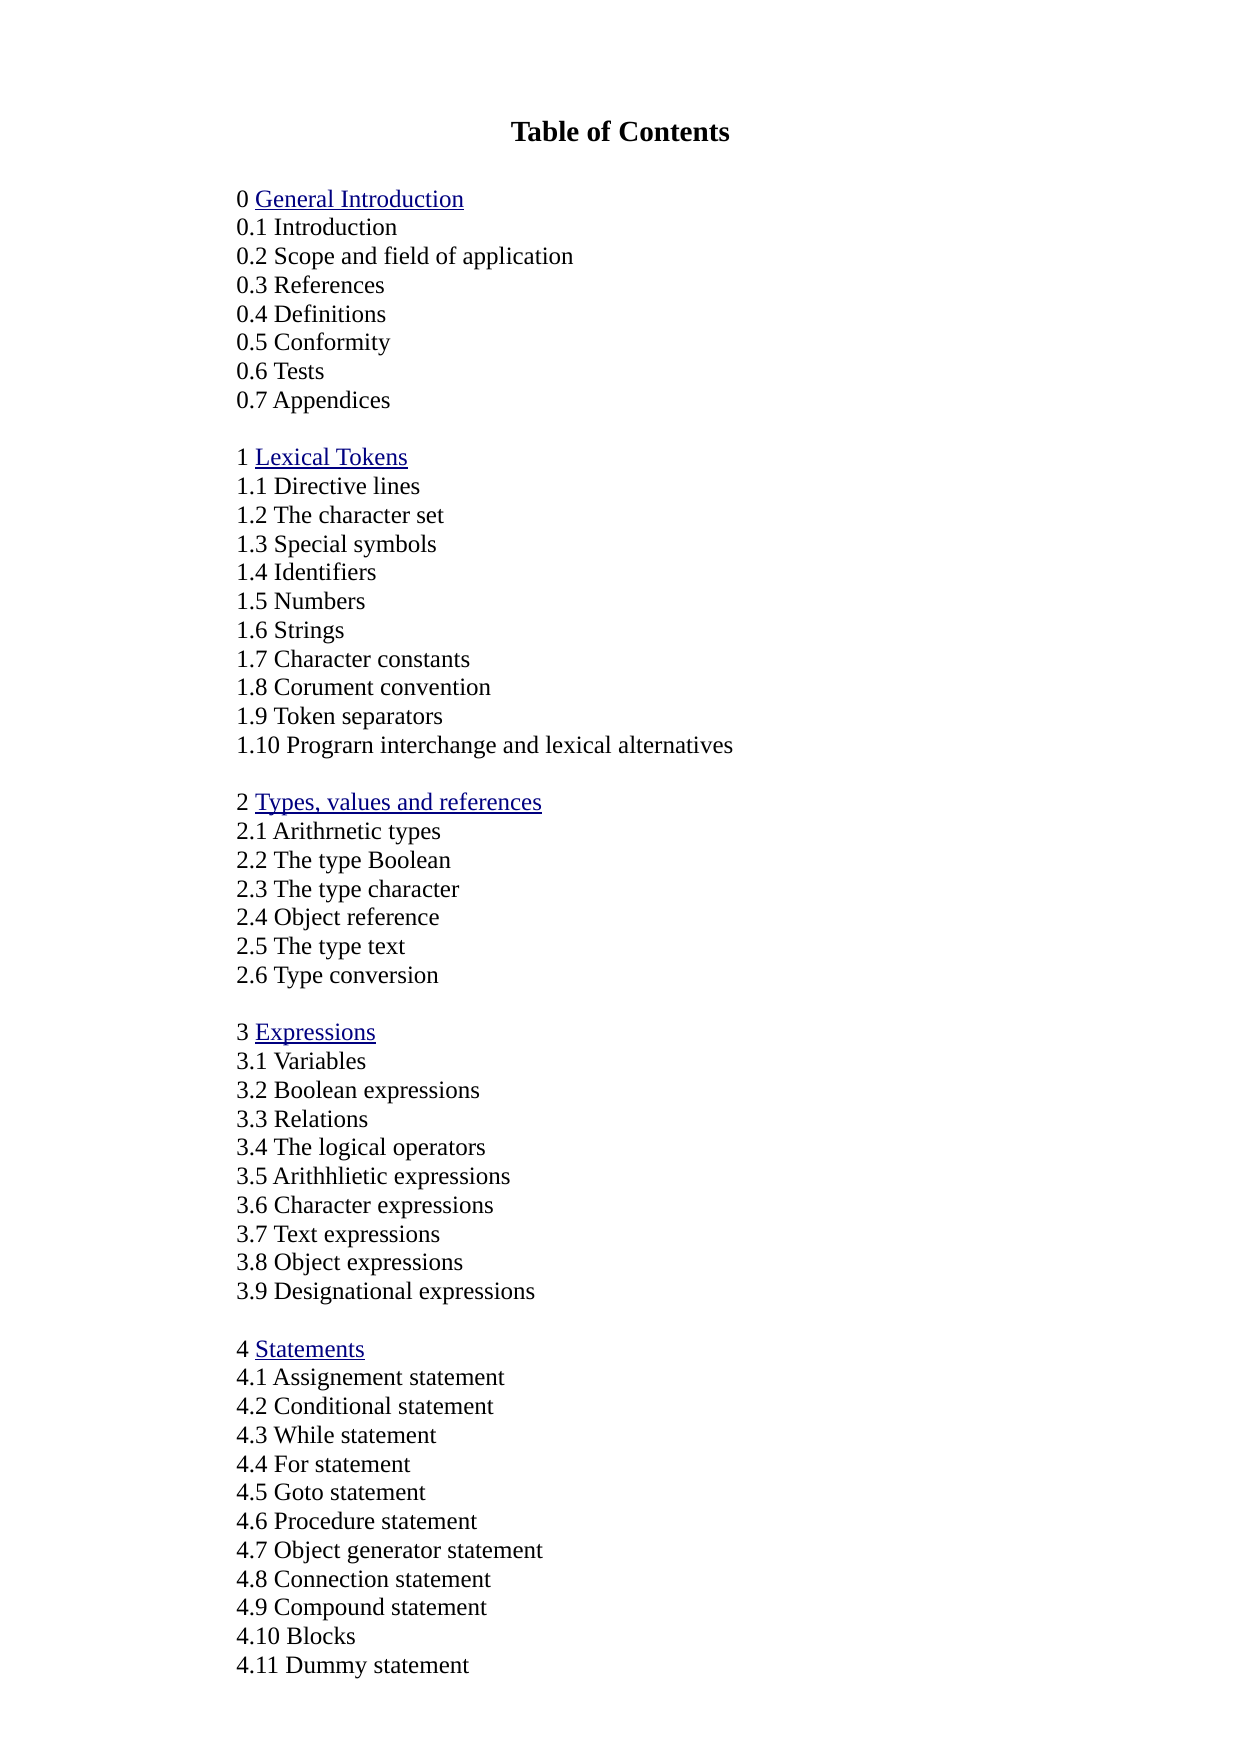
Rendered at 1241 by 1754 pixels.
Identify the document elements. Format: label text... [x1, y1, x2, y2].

text 4.7 Object generator statement [236, 1535, 1004, 1564]
text 0.3 References [236, 270, 1004, 299]
text 2.5 The type text [236, 931, 1004, 960]
text 2.2 The type Boolean [236, 845, 1004, 874]
text 4.8 Connection statement [236, 1564, 1004, 1592]
text 4.2 Conditional statement [236, 1391, 1004, 1420]
text 4.9 Compound statement [236, 1592, 1004, 1621]
text 3.8 Object expressions [236, 1247, 1004, 1276]
text 1 Lexical Tokens [236, 442, 1004, 471]
text 4.10 Blocks [236, 1621, 1004, 1650]
text 0.7 Appendices [236, 385, 1004, 414]
text 0.1 Introduction [236, 212, 1004, 241]
text 2.6 Type conversion [236, 960, 1004, 989]
text 3.7 Text expressions [236, 1219, 1004, 1247]
text 1.10 Prograrn interchange and lexical alternatives [236, 730, 1004, 759]
subtitle Table of Contents [118, 114, 1122, 148]
text 3 Expressions [236, 1017, 1004, 1046]
text 4.5 Goto statement [236, 1477, 1004, 1506]
text 4.4 For statement [236, 1449, 1004, 1477]
text 4 Statements [236, 1334, 1004, 1362]
text 1.7 Character constants [236, 644, 1004, 672]
text 2.4 Object reference [236, 902, 1004, 931]
text 3.5 Arithhlietic expressions [236, 1161, 1004, 1190]
text 1.5 Numbers [236, 586, 1004, 615]
text 3.2 Boolean expressions [236, 1075, 1004, 1104]
text 0.4 Definitions [236, 299, 1004, 327]
text 4.11 Dummy statement [236, 1650, 1004, 1679]
text 3.3 Relations [236, 1104, 1004, 1132]
text 1.9 Token separators [236, 701, 1004, 730]
text 0.6 Tests [236, 356, 1004, 385]
text 2 Types, values and references [236, 787, 1004, 816]
text 4.1 Assignement statement [236, 1362, 1004, 1391]
text 0.5 Conformity [236, 327, 1004, 356]
text 3.9 Designational expressions [236, 1276, 1004, 1305]
text 3.6 Character expressions [236, 1190, 1004, 1219]
text 3.4 The logical operators [236, 1132, 1004, 1161]
text 4.3 While statement [236, 1420, 1004, 1449]
text 1.4 Identifiers [236, 557, 1004, 586]
text 2.1 Arithrnetic types [236, 816, 1004, 845]
text 1.2 The character set [236, 500, 1004, 529]
text 1.6 Strings [236, 615, 1004, 644]
text 1.8 Corument convention [236, 672, 1004, 701]
text 3.1 Variables [236, 1046, 1004, 1075]
text 1.1 Directive lines [236, 471, 1004, 500]
text 1.3 Special symbols [236, 529, 1004, 557]
text 2.3 The type character [236, 874, 1004, 902]
text 0 General Introduction [236, 184, 1004, 212]
text 4.6 Procedure statement [236, 1506, 1004, 1535]
text 0.2 Scope and field of application [236, 241, 1004, 270]
